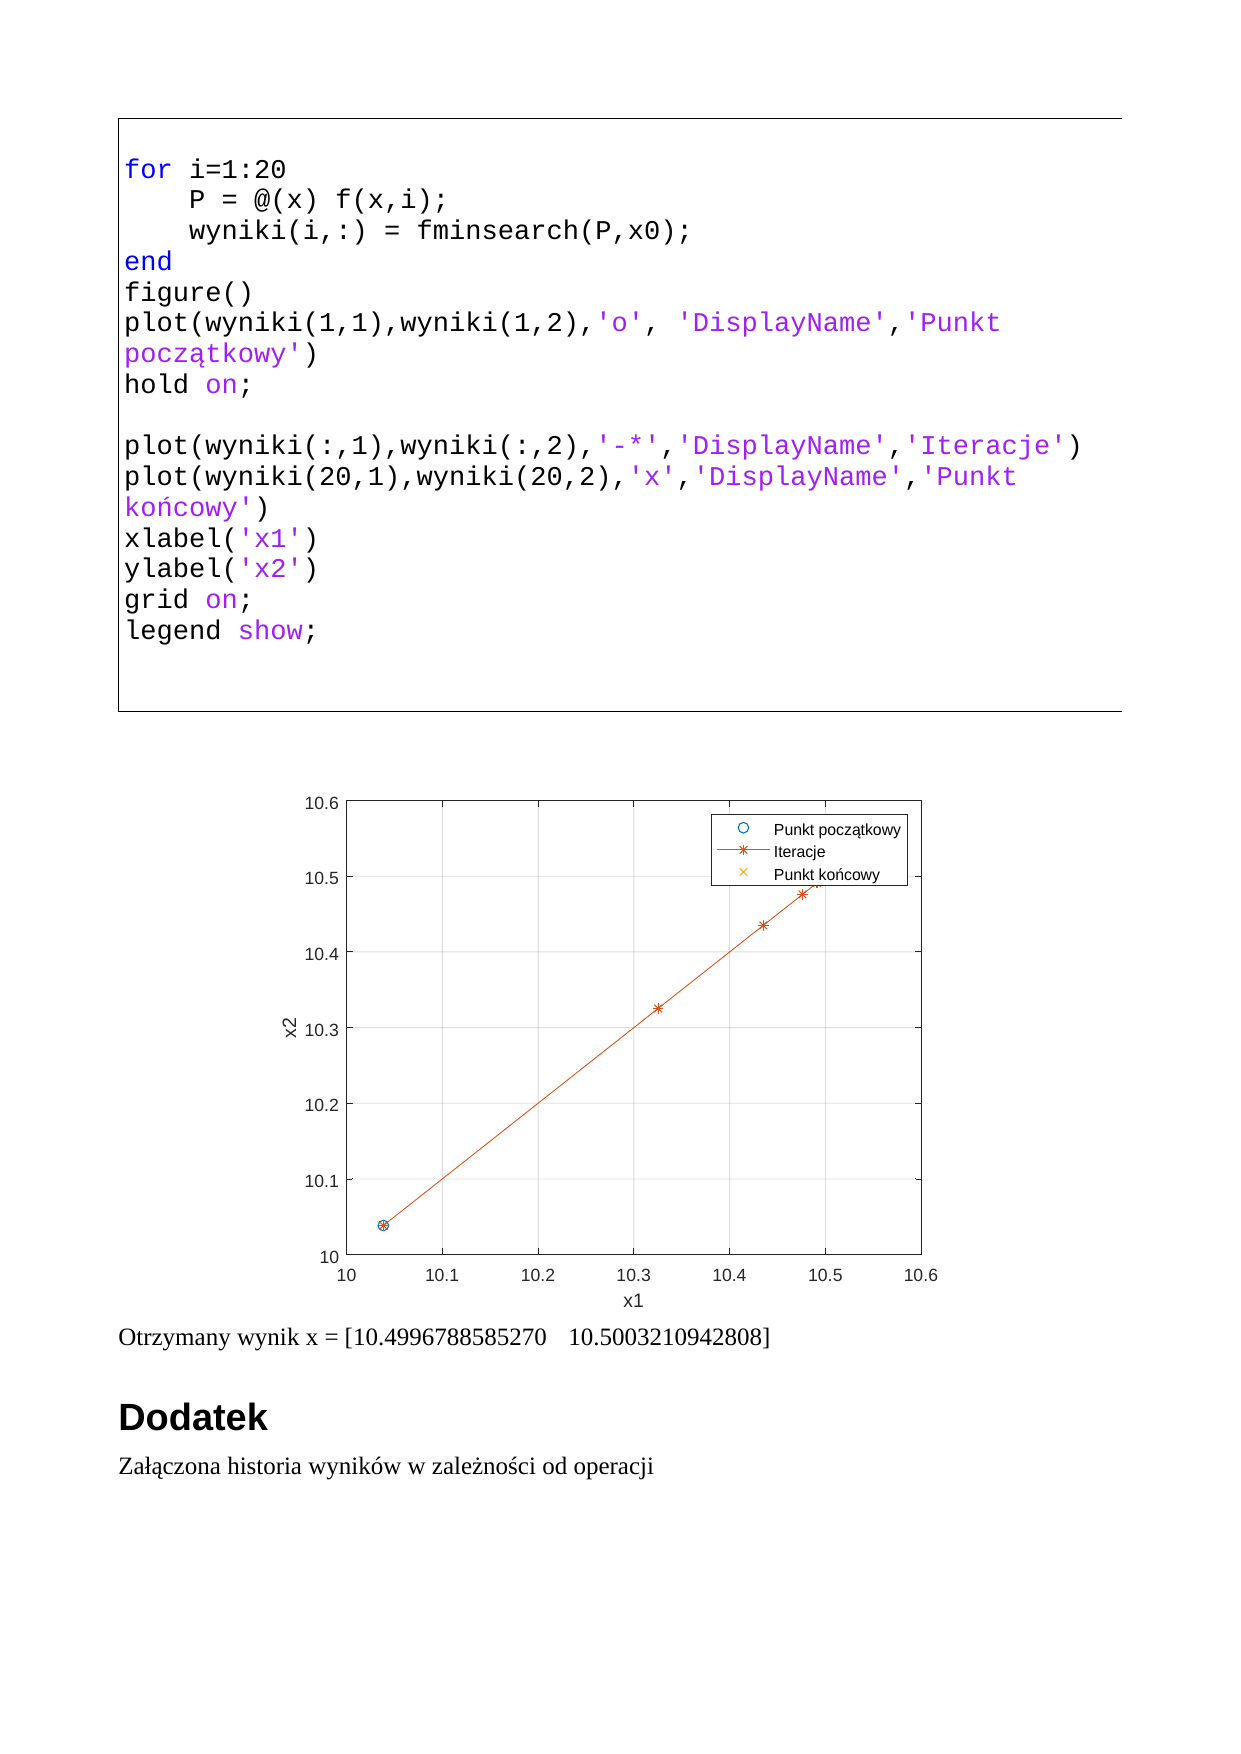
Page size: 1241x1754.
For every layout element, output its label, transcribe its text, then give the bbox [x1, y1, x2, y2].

text Otrzymany wynik x = [10.4996788585270 10.5003210942808] [118, 1322, 1122, 1351]
subtitle Dodatek [118, 1395, 1122, 1439]
text Załączona historia wyników w zależności od operacji [118, 1451, 1122, 1480]
table_header for i=1:20 P = @(x) f(x,i); wyniki(i,:) = fminsearch(P,x0); end figure() plot(wyniki(1,1),wyniki(1,2),'o', 'DisplayName','Punkt początkowy') hold on; plot(wyniki(:,1),wyniki(:,2),'-*','DisplayName','Iteracje') plot(wyniki(20,1),wyniki(20,2),'x','DisplayName','Punkt końcowy') xlabel('x1') ylabel('x2') grid on; legend show; [119, 119, 1122, 711]
